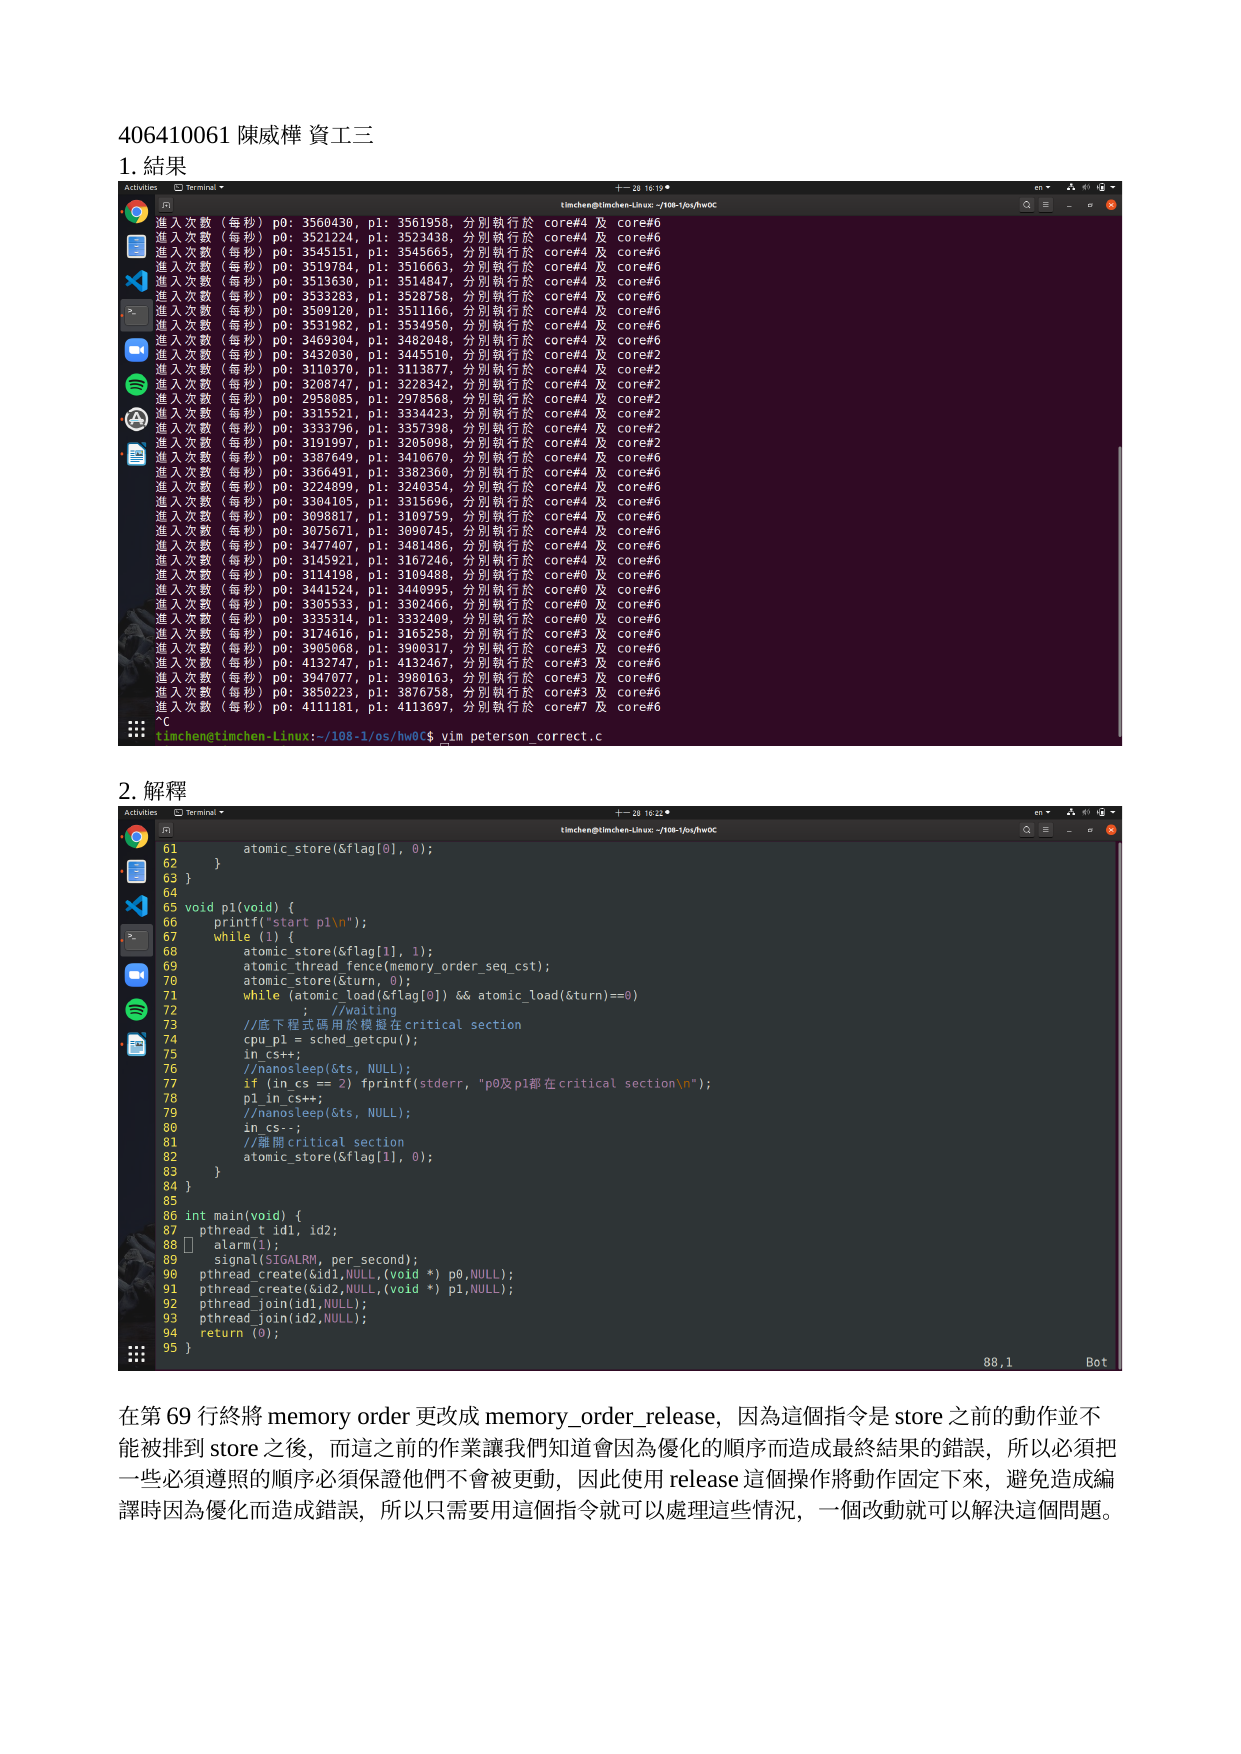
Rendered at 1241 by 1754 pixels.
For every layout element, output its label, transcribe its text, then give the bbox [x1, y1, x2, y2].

picture [118, 806, 1123, 1371]
picture [118, 181, 1123, 746]
text 406410061 陳威樺 資工三 [118, 118, 1122, 149]
text 1. 結果 [118, 149, 1122, 181]
text 2. 解釋 [118, 774, 1122, 806]
text 在第69 行終將memory order更改成memory_order_release，因為這個指令是store之前的動作並不能被排到store之後，而這之前的作業讓我們知道會因為優化的順序而造成最終結果的錯誤，所以必須把一些必須遵照的順序必須保證他們不會被更動，因此使用release這個操作將動作固定下來，避免造成編譯時因為優化而造成錯誤，所以只需要用這個指令就可以處理這些情況，一個改動就可以解決這個問題。 [118, 1399, 1122, 1525]
